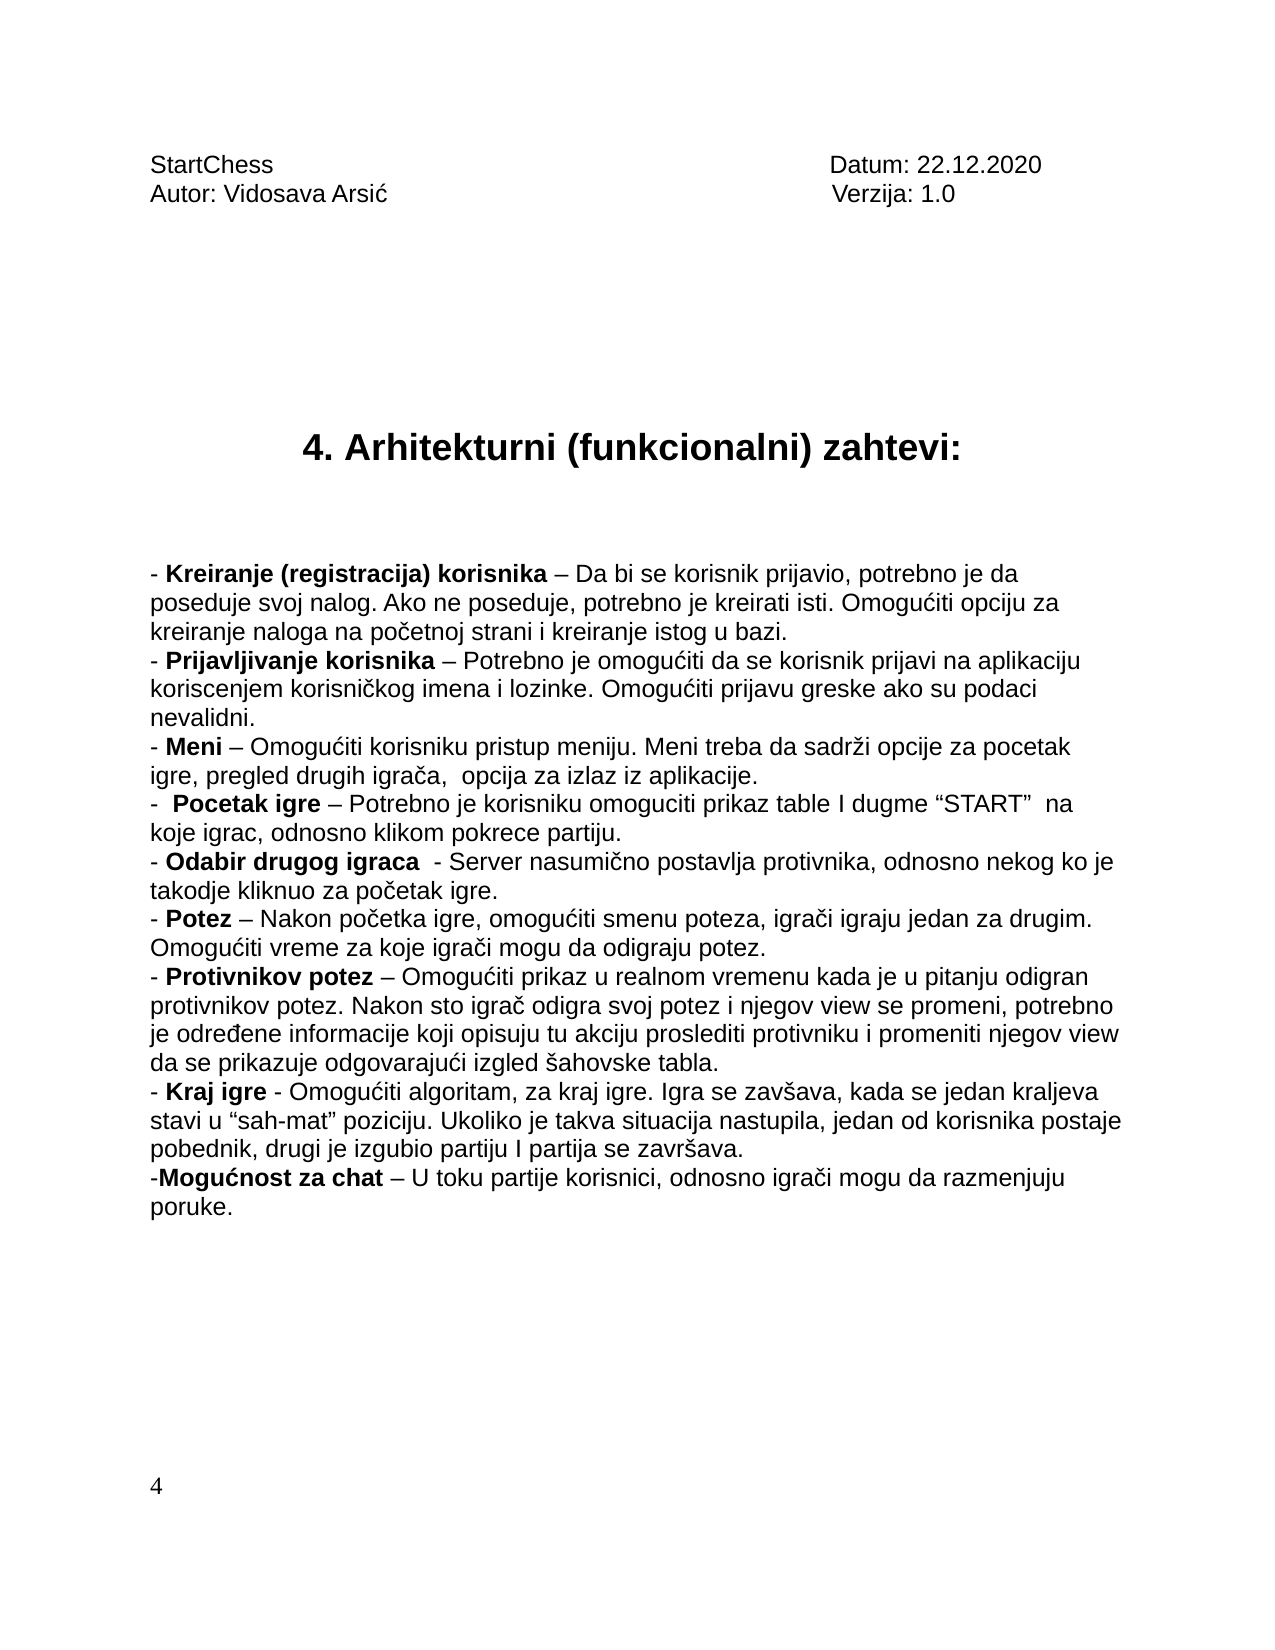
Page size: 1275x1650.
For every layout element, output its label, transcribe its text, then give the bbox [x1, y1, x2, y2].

text - Prijavljivanje korisnika – Potrebno je omogućiti da se korisnik prijavi na aplikaciju koriscenjem korisničkog imena i lozinke. Omogućiti prijavu greske ako su podaci nevalidni. [150, 646, 1125, 732]
text - Kraj igre - Omogućiti algoritam, za kraj igre. Igra se zavšava, kada se jedan kraljeva stavi u “sah-mat” poziciju. Ukoliko je takva situacija nastupila, jedan od korisnika postaje pobednik, drugi je izgubio partiju I partija se završava. [150, 1077, 1125, 1163]
text - Odabir drugog igraca - Server nasumično postavlja protivnika, odnosno nekog ko je takodje kliknuo za početak igre. [150, 847, 1125, 904]
text - Kreiranje (registracija) korisnika – Da bi se korisnik prijavio, potrebno je da poseduje svoj nalog. Ako ne poseduje, potrebno je kreirati isti. Omogućiti opciju za kreiranje naloga na početnoj strani i kreiranje istog u bazi. [150, 559, 1125, 646]
text - Protivnikov potez – Omogućiti prikaz u realnom vremenu kada je u pitanju odigran protivnikov potez. Nakon sto igrač odigra svoj potez i njegov view se promeni, potrebno je određene informacije koji opisuju tu akciju proslediti protivniku i promeniti njegov view da se prikazuje odgovarajući izgled šahovske tabla. [150, 962, 1125, 1077]
text - Meni – Omogućiti korisniku pristup meniju. Meni treba da sadrži opcije za pocetak igre, pregled drugih igrača, opcija za izlaz iz aplikacije. [150, 732, 1125, 789]
text - Pocetak igre – Potrebno je korisniku omoguciti prikaz table I dugme “START” na koje igrac, odnosno klikom pokrece partiju. [150, 789, 1125, 847]
text 4. Arhitekturni (funkcionalni) zahtevi: [150, 425, 1125, 468]
text - Potez – Nakon početka igre, omogućiti smenu poteza, igrači igraju jedan za drugim. Omogućiti vreme za koje igrači mogu da odigraju potez. [150, 904, 1125, 962]
text -Mogućnost za chat – U toku partije korisnici, odnosno igrači mogu da razmenjuju poruke. [150, 1163, 1125, 1221]
